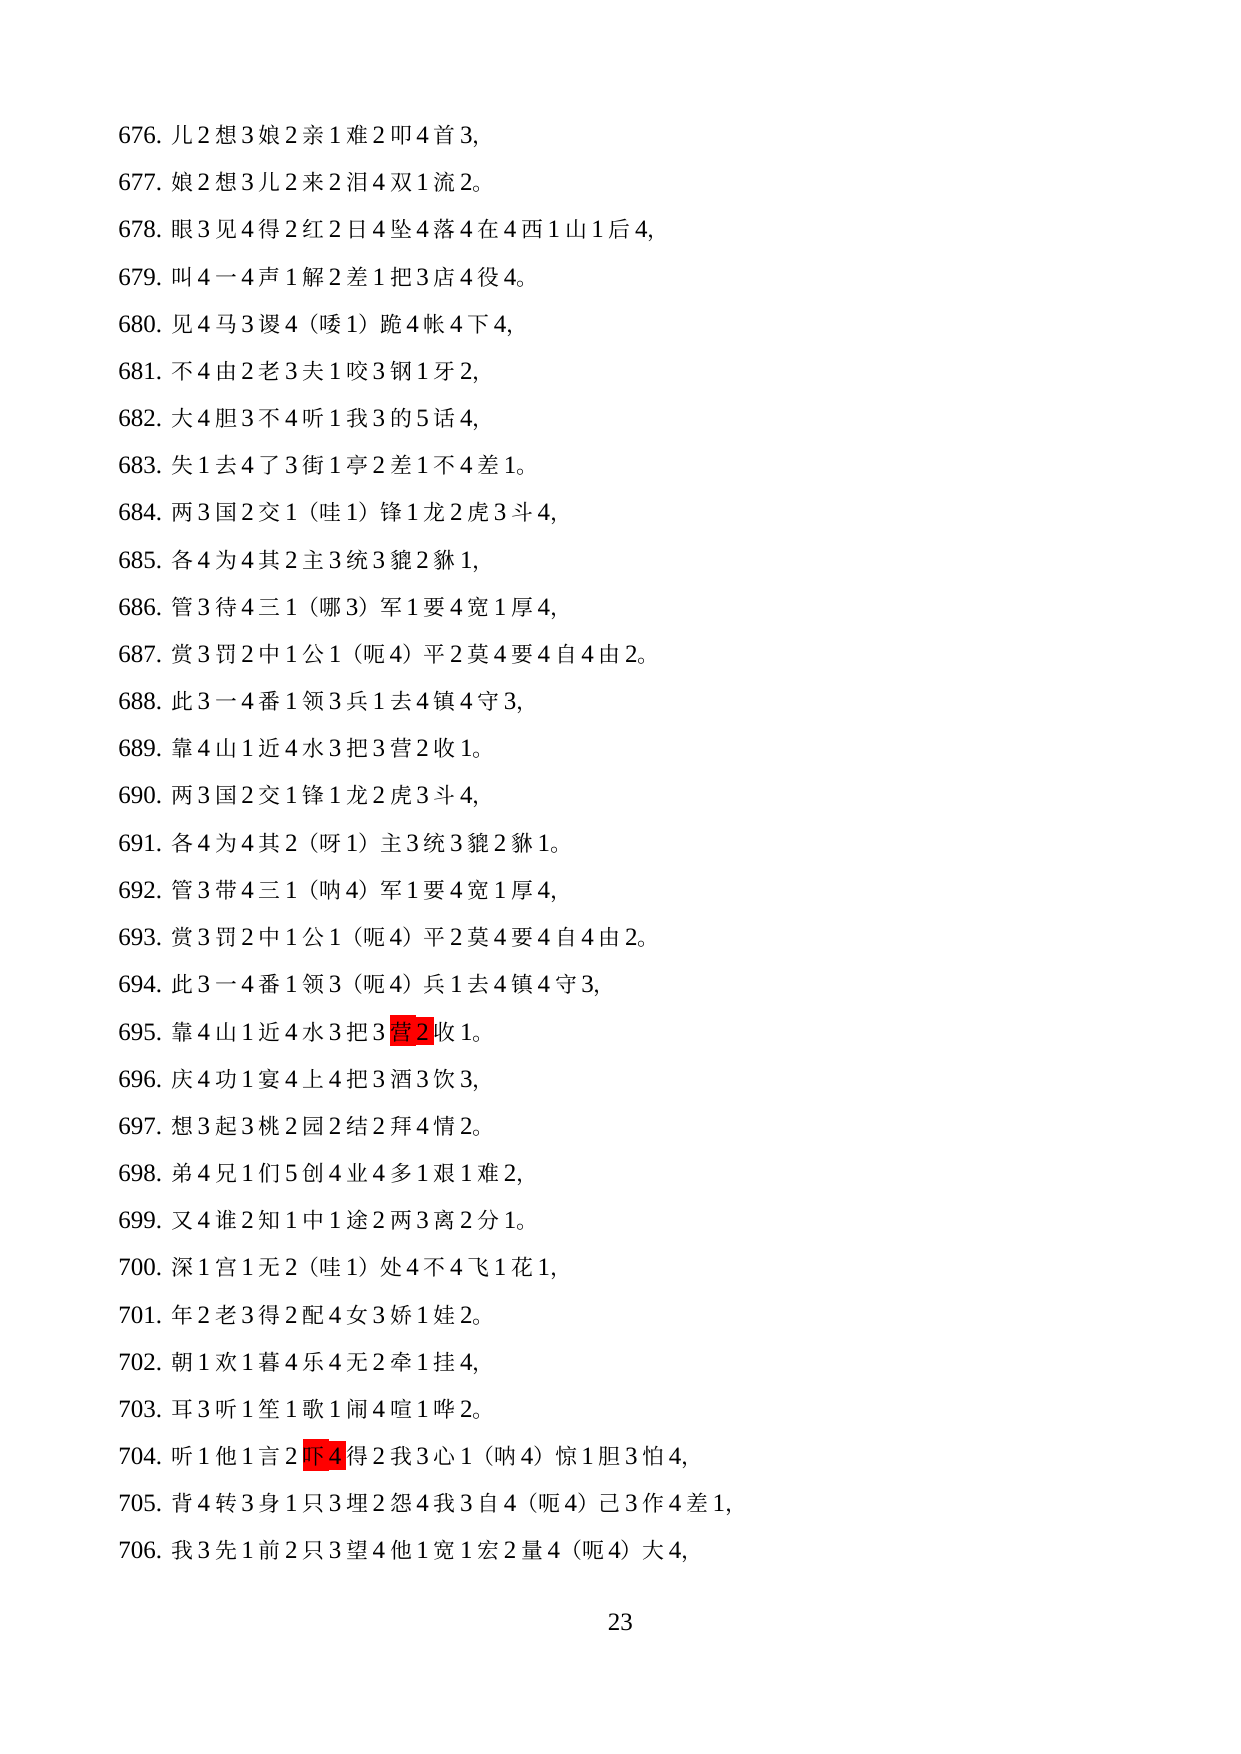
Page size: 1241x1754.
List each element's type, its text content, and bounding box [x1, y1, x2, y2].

text 703. 耳3听1笙1歌1闹4喧1哗2。 [118, 1392, 1122, 1424]
text 696. 庆4功1宴4上4把3酒3饮3， [118, 1062, 1122, 1093]
text 698. 弟4兄1们5创4业4多1艰1难2， [118, 1156, 1122, 1188]
text 679. 叫4一4声1解2差1把3店4役4。 [118, 260, 1122, 291]
text 691. 各4为4其2（呀1）主3统3貔2貅1。 [118, 826, 1122, 857]
text 702. 朝1欢1暮4乐4无2牵1挂4， [118, 1345, 1122, 1376]
text 686. 管3待4三1（哪3）军1要4宽1厚4， [118, 590, 1122, 621]
text 695. 靠4山1近4水3把3营2收1。 [118, 1015, 1122, 1046]
text 700. 深1宫1无2（哇1）处4不4飞1花1， [118, 1251, 1122, 1282]
text 705. 背4转3身1只3埋2怨4我3自4（呃4）己3作4差1， [118, 1487, 1122, 1518]
text 676. 儿2想3娘2亲1难2叩4首3， [118, 118, 1122, 149]
text 687. 赏3罚2中1公1（呃4）平2莫4要4自4由2。 [118, 637, 1122, 669]
text 704. 听1他1言2吓4得2我3心1（呐4）惊1胆3怕4， [118, 1439, 1122, 1471]
text 689. 靠4山1近4水3把3营2收1。 [118, 732, 1122, 763]
text 699. 又4谁2知1中1途2两3离2分1。 [118, 1203, 1122, 1235]
text 682. 大4胆3不4听1我3的5话4， [118, 401, 1122, 433]
text 690. 两3国2交1锋1龙2虎3斗4， [118, 779, 1122, 810]
text 685. 各4为4其2主3统3貔2貅1， [118, 543, 1122, 574]
text 680. 见4马3谡4（唩1）跪4帐4下4， [118, 307, 1122, 338]
text 706. 我3先1前2只3望4他1宽1宏2量4（呃4）大4， [118, 1534, 1122, 1565]
text 694. 此3一4番1领3（呃4）兵1去4镇4守3， [118, 967, 1122, 999]
text 678. 眼3见4得2红2日4坠4落4在4西1山1后4， [118, 212, 1122, 244]
text 701. 年2老3得2配4女3娇1娃2。 [118, 1298, 1122, 1329]
text 697. 想3起3桃2园2结2拜4情2。 [118, 1109, 1122, 1141]
text 692. 管3带4三1（呐4）军1要4宽1厚4， [118, 873, 1122, 904]
text 684. 两3国2交1（哇1）锋1龙2虎3斗4， [118, 496, 1122, 527]
text 693. 赏3罚2中1公1（呃4）平2莫4要4自4由2。 [118, 920, 1122, 952]
text 683. 失1去4了3街1亭2差1不4差1。 [118, 448, 1122, 480]
text 688. 此3一4番1领3兵1去4镇4守3， [118, 684, 1122, 716]
text 677. 娘2想3儿2来2泪4双1流2。 [118, 165, 1122, 197]
text 681. 不4由2老3夫1咬3钢1牙2， [118, 354, 1122, 386]
